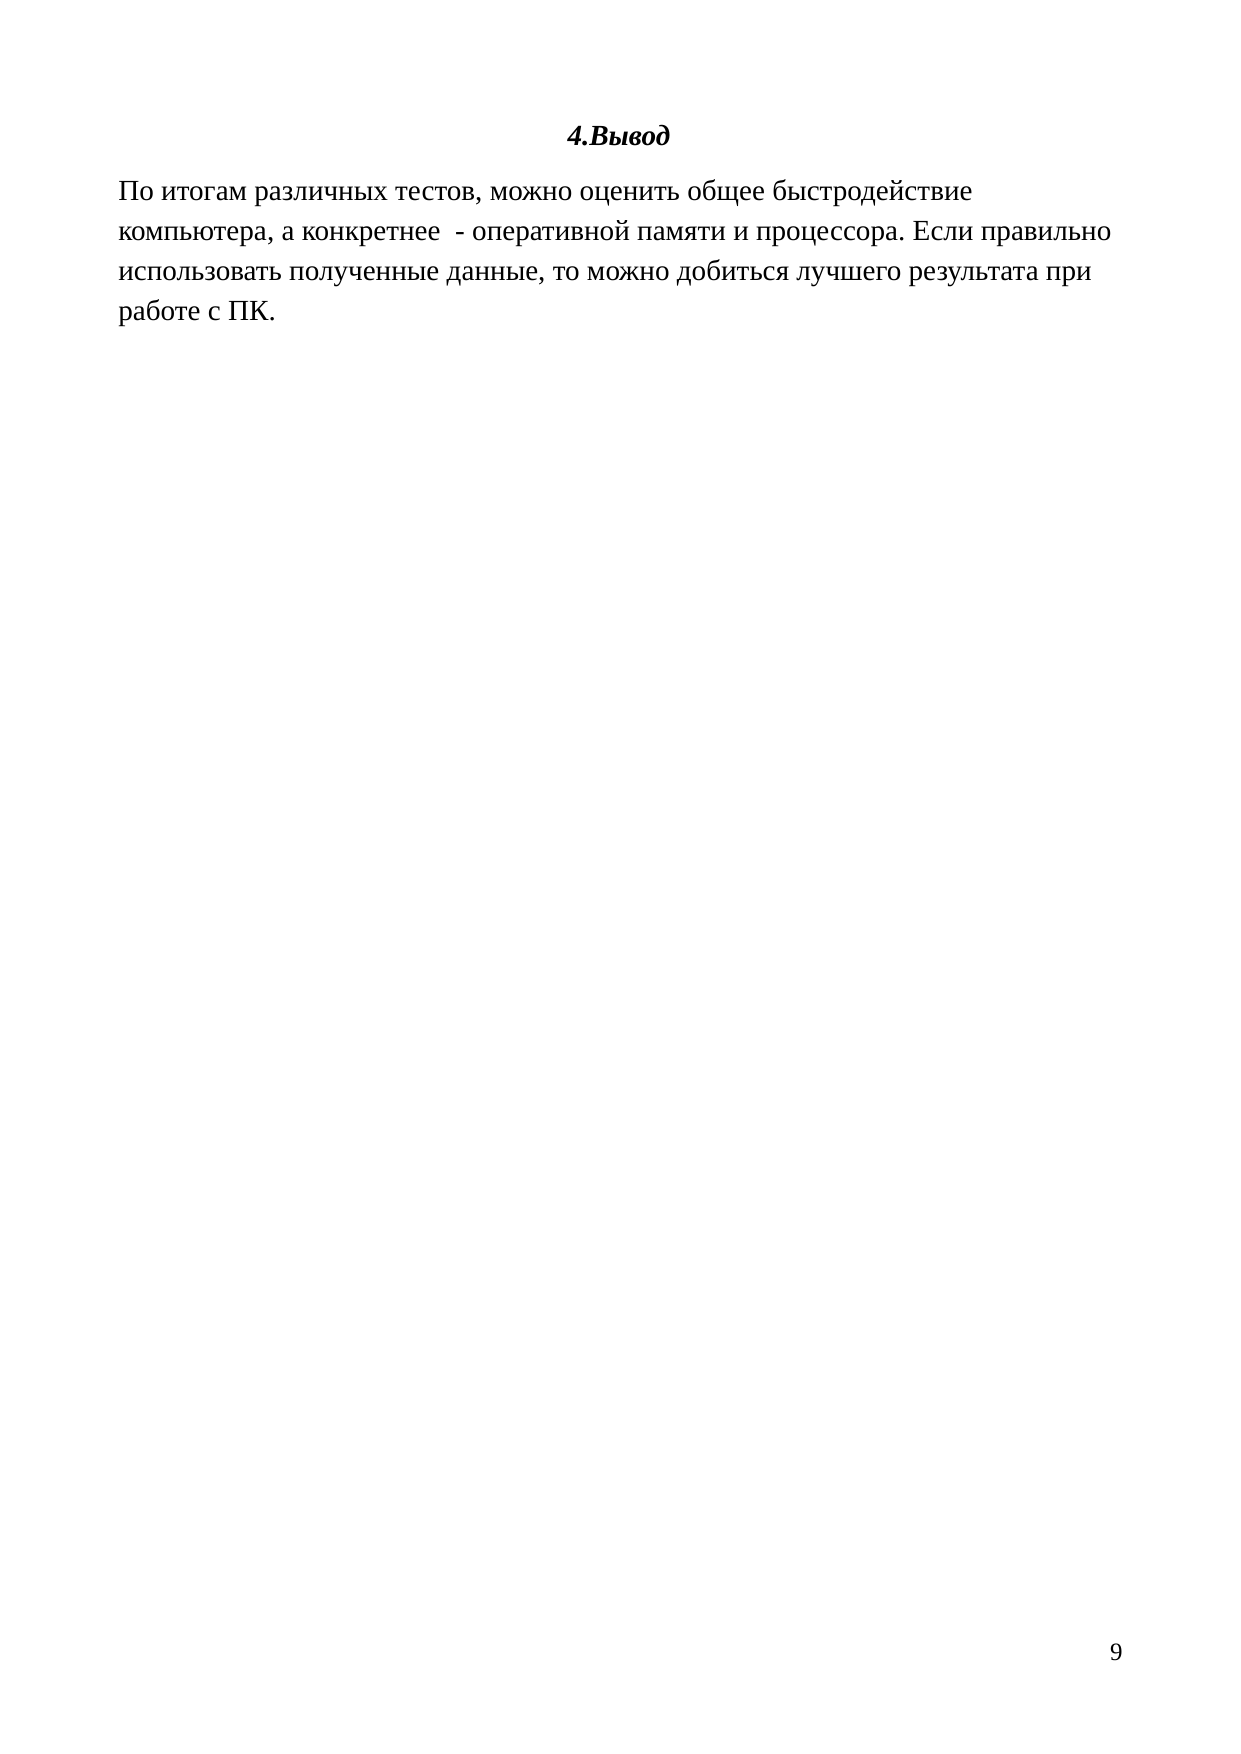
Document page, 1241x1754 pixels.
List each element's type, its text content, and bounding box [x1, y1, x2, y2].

text По итогам различных тестов, можно оценить общее быстродействие компьютера, а конкретнее - оперативной памяти и процессора. Если правильно использовать полученные данные, то можно добиться лучшего результата при работе с ПК. [118, 173, 1122, 327]
text 4.Вывод [118, 118, 1122, 152]
